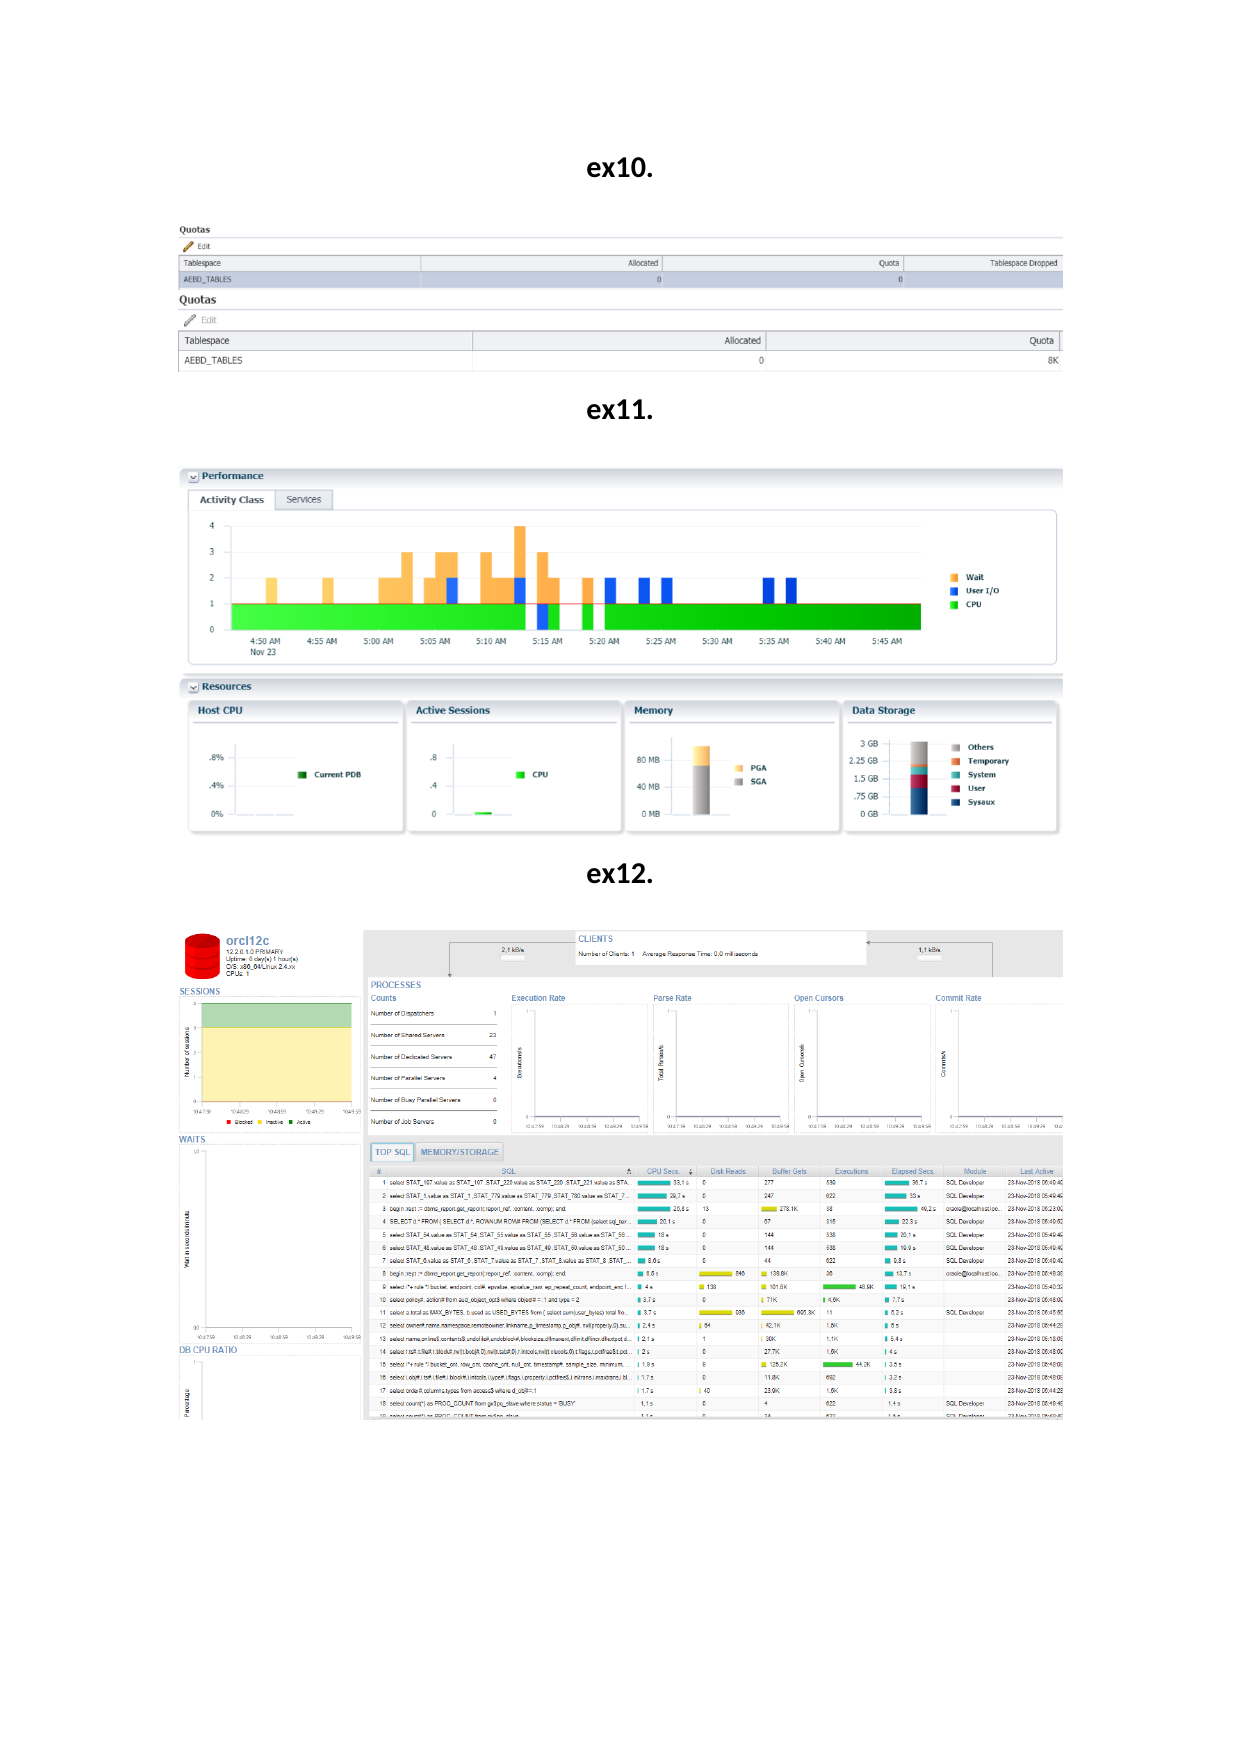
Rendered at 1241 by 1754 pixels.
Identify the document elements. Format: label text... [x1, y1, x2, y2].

text ex12. [177, 854, 1063, 910]
text ex11. [177, 390, 1063, 446]
text ex10. [177, 148, 1063, 203]
